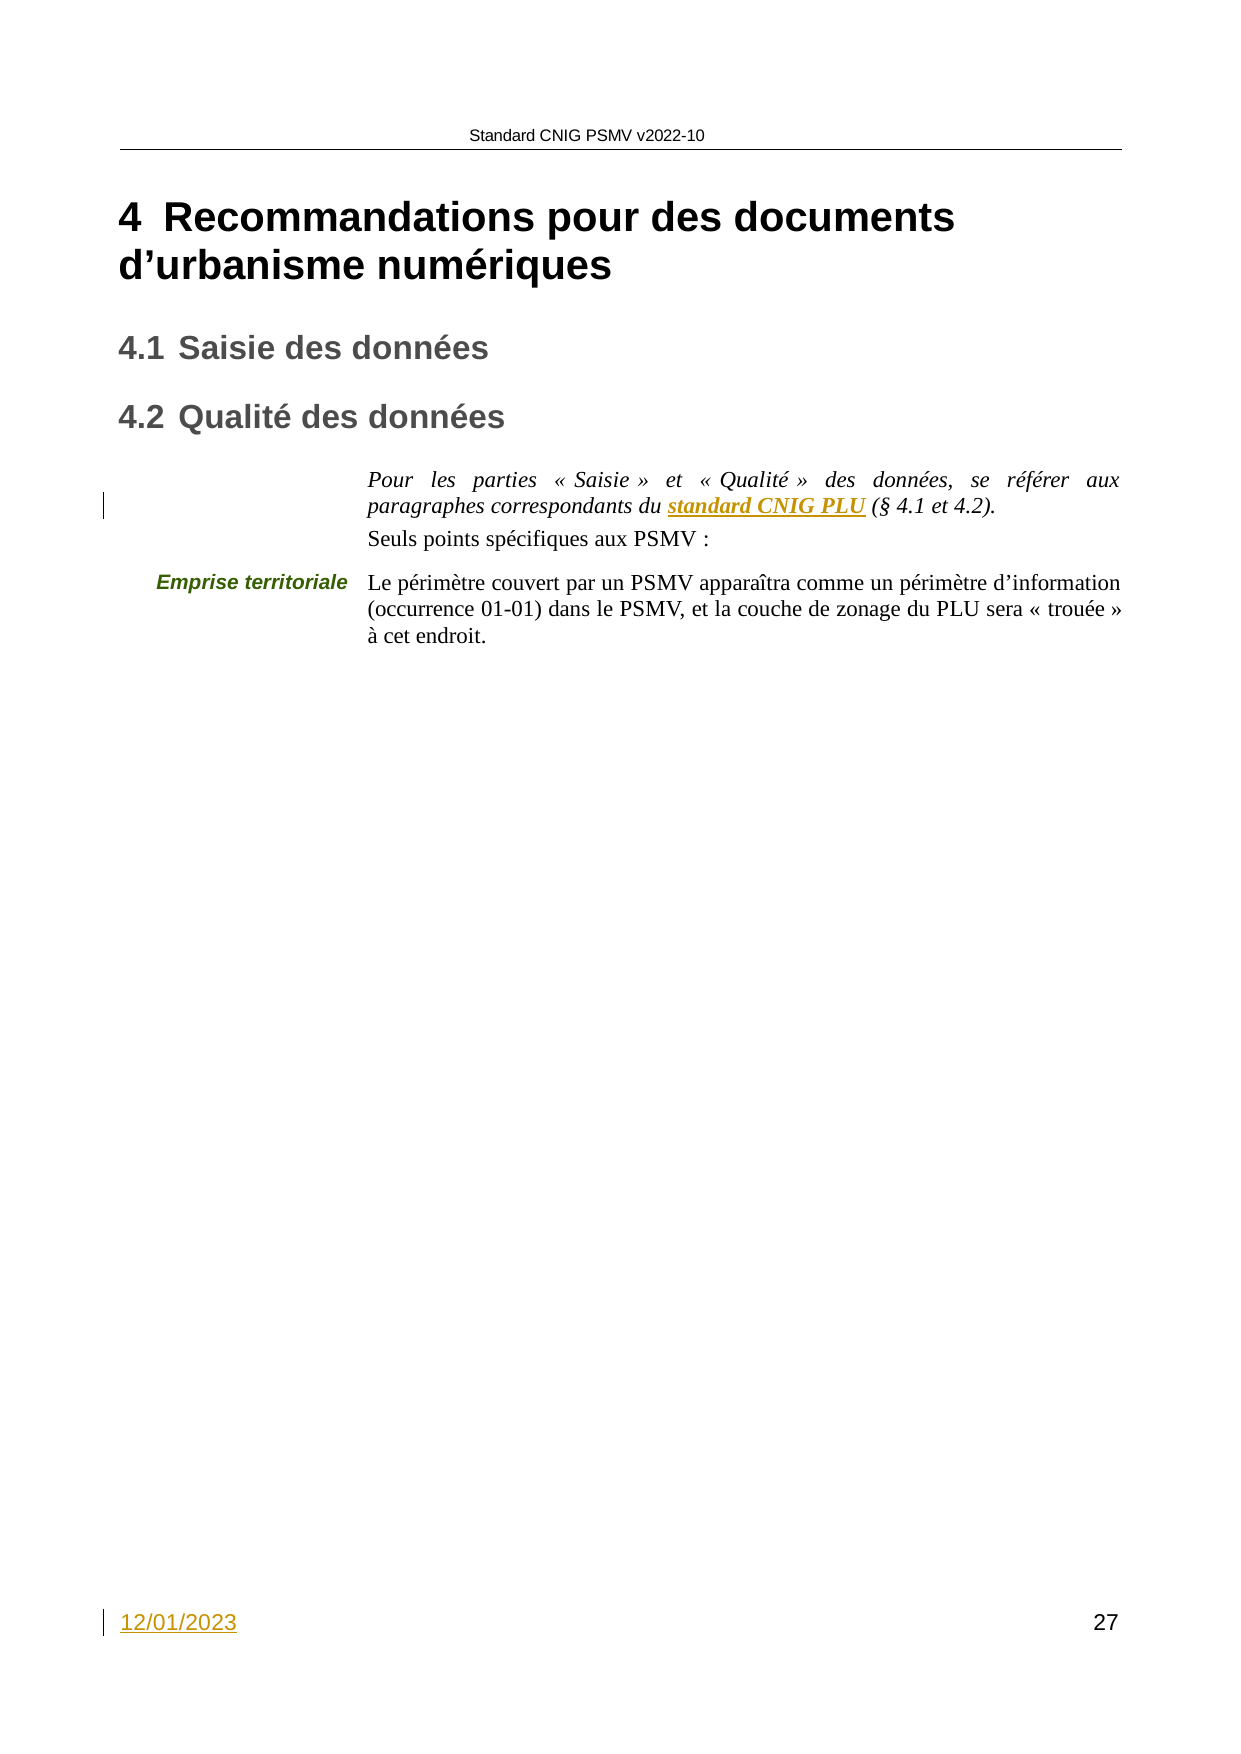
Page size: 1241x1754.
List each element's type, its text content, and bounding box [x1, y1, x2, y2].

table_cell Le périmètre couvert par un PSMV apparaîtra comme un périmètre d’information (occurrence 01-01) dans le PSMV, et la couche de zonage du PLU sera « trouée » à cet endroit. [356, 557, 1122, 654]
table_header [118, 454, 356, 557]
table_cell Emprise territoriale [118, 557, 356, 654]
subtitle Qualité des données [118, 397, 1122, 436]
subtitle Saisie des données [118, 328, 1122, 366]
table_header Pour les parties « Saisie » et « Qualité » des données, se référer aux paragraphes correspondants du standard CNIG PLU (§ 4.1 et 4.2). Seuls points spécifiques aux PSMV : [356, 454, 1122, 557]
subtitle Recommandations pour des documents d’urbanisme numériques [118, 193, 1122, 289]
